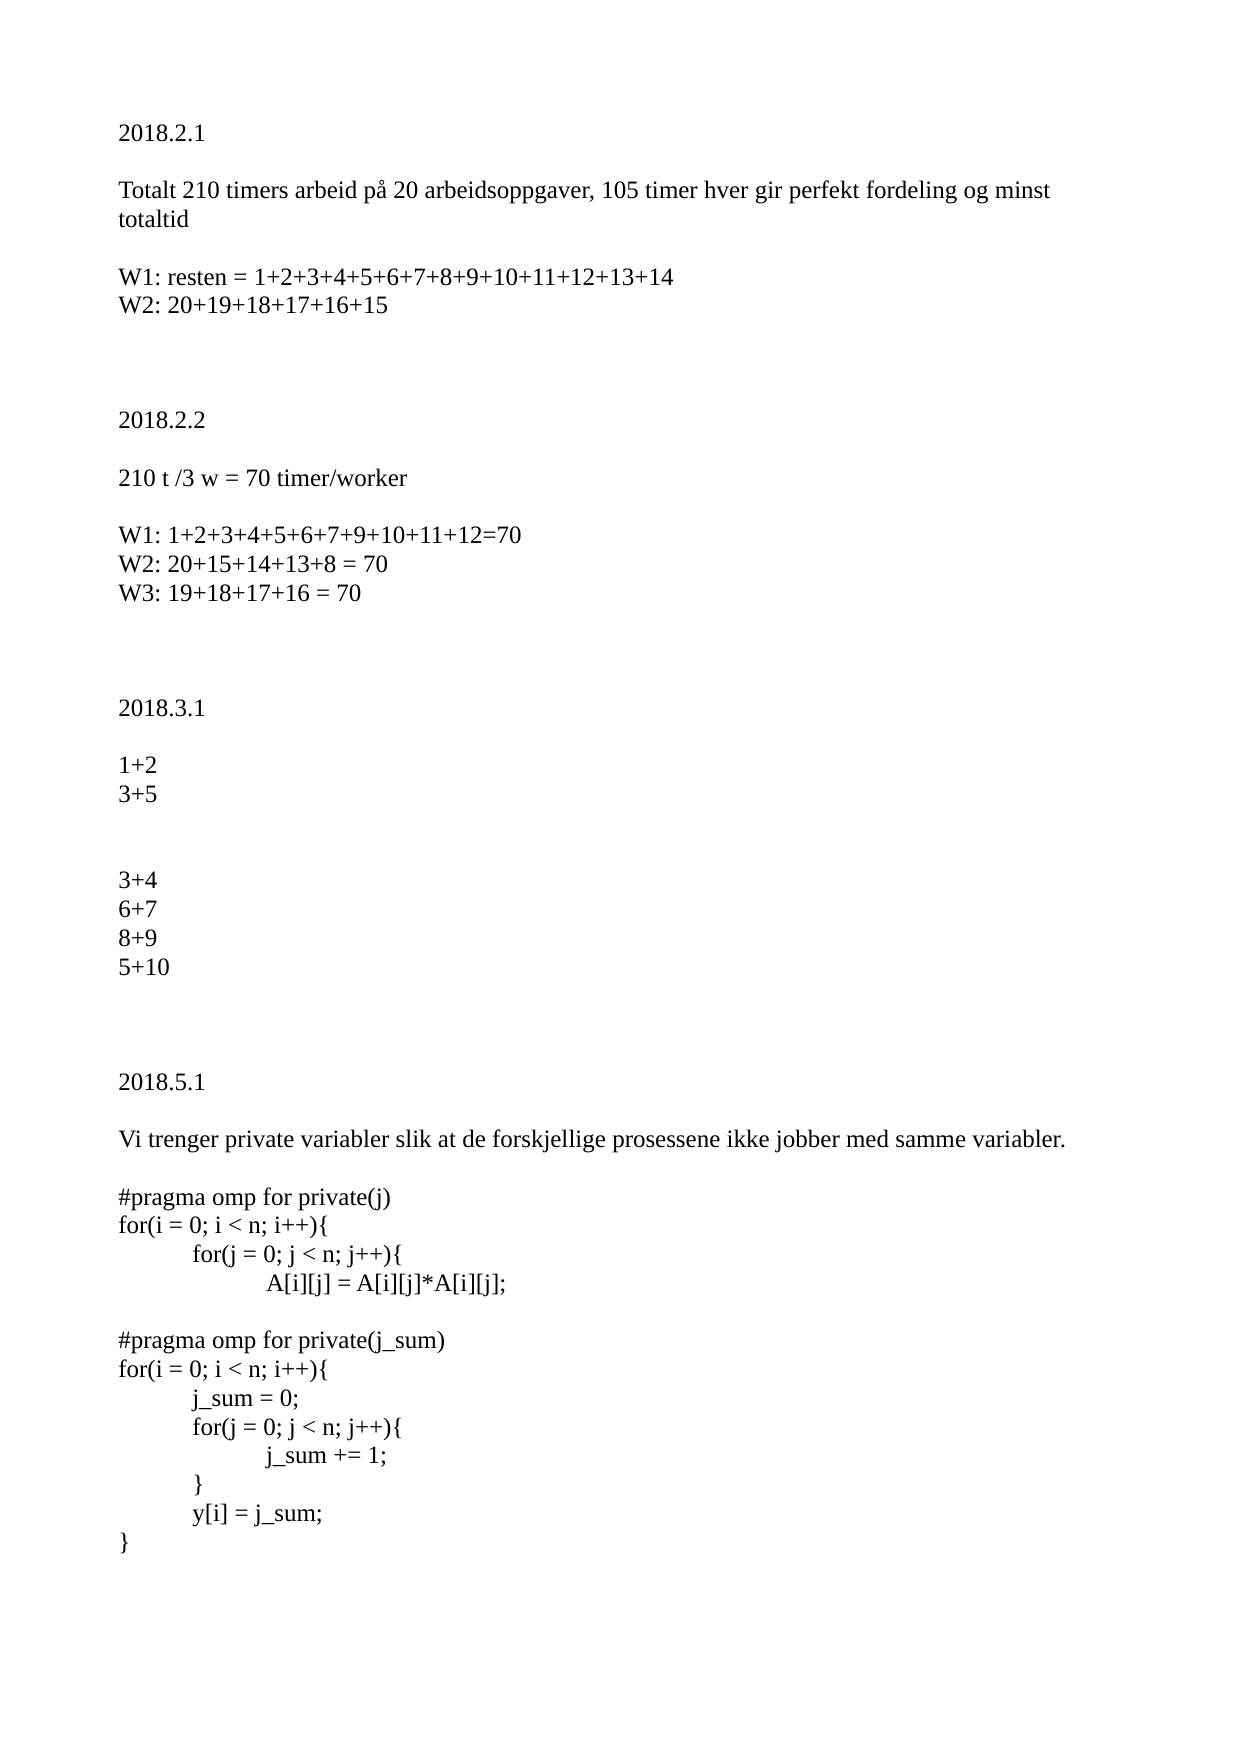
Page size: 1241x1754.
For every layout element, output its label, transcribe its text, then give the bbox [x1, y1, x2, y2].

text 210 t /3 w = 70 timer/worker [118, 463, 1122, 492]
text #pragma omp for private(j_sum) [118, 1326, 1122, 1354]
text W2: 20+15+14+13+8 = 70 [118, 549, 1122, 578]
text for(j = 0; j < n; j++){ [118, 1412, 1122, 1441]
text 5+10 [118, 952, 1122, 981]
text W1: 1+2+3+4+5+6+7+9+10+11+12=70 [118, 521, 1122, 549]
text W1: resten = 1+2+3+4+5+6+7+8+9+10+11+12+13+14 [118, 262, 1122, 291]
text 3+4 [118, 866, 1122, 894]
text j_sum += 1; [118, 1441, 1122, 1469]
text 2018.2.2 [118, 406, 1122, 434]
text #pragma omp for private(j) [118, 1182, 1122, 1211]
text W2: 20+19+18+17+16+15 [118, 291, 1122, 319]
text Vi trenger private variabler slik at de forskjellige prosessene ikke jobber med samme variabler. [118, 1124, 1122, 1153]
text W3: 19+18+17+16 = 70 [118, 578, 1122, 607]
text Totalt 210 timers arbeid på 20 arbeidsoppgaver, 105 timer hver gir perfekt fordeling og minst totaltid [118, 176, 1122, 233]
text } [118, 1469, 1122, 1498]
text } [118, 1527, 1122, 1556]
text A[i][j] = A[i][j]*A[i][j]; [118, 1268, 1122, 1297]
text 8+9 [118, 923, 1122, 952]
text for(j = 0; j < n; j++){ [118, 1239, 1122, 1268]
text j_sum = 0; [118, 1383, 1122, 1412]
text 2018.2.1 [118, 118, 1122, 147]
text 1+2 [118, 751, 1122, 779]
text 2018.3.1 [118, 693, 1122, 722]
text for(i = 0; i < n; i++){ [118, 1354, 1122, 1383]
text 2018.5.1 [118, 1067, 1122, 1096]
text 3+5 [118, 779, 1122, 808]
text for(i = 0; i < n; i++){ [118, 1211, 1122, 1239]
text y[i] = j_sum; [118, 1498, 1122, 1527]
text 6+7 [118, 894, 1122, 923]
